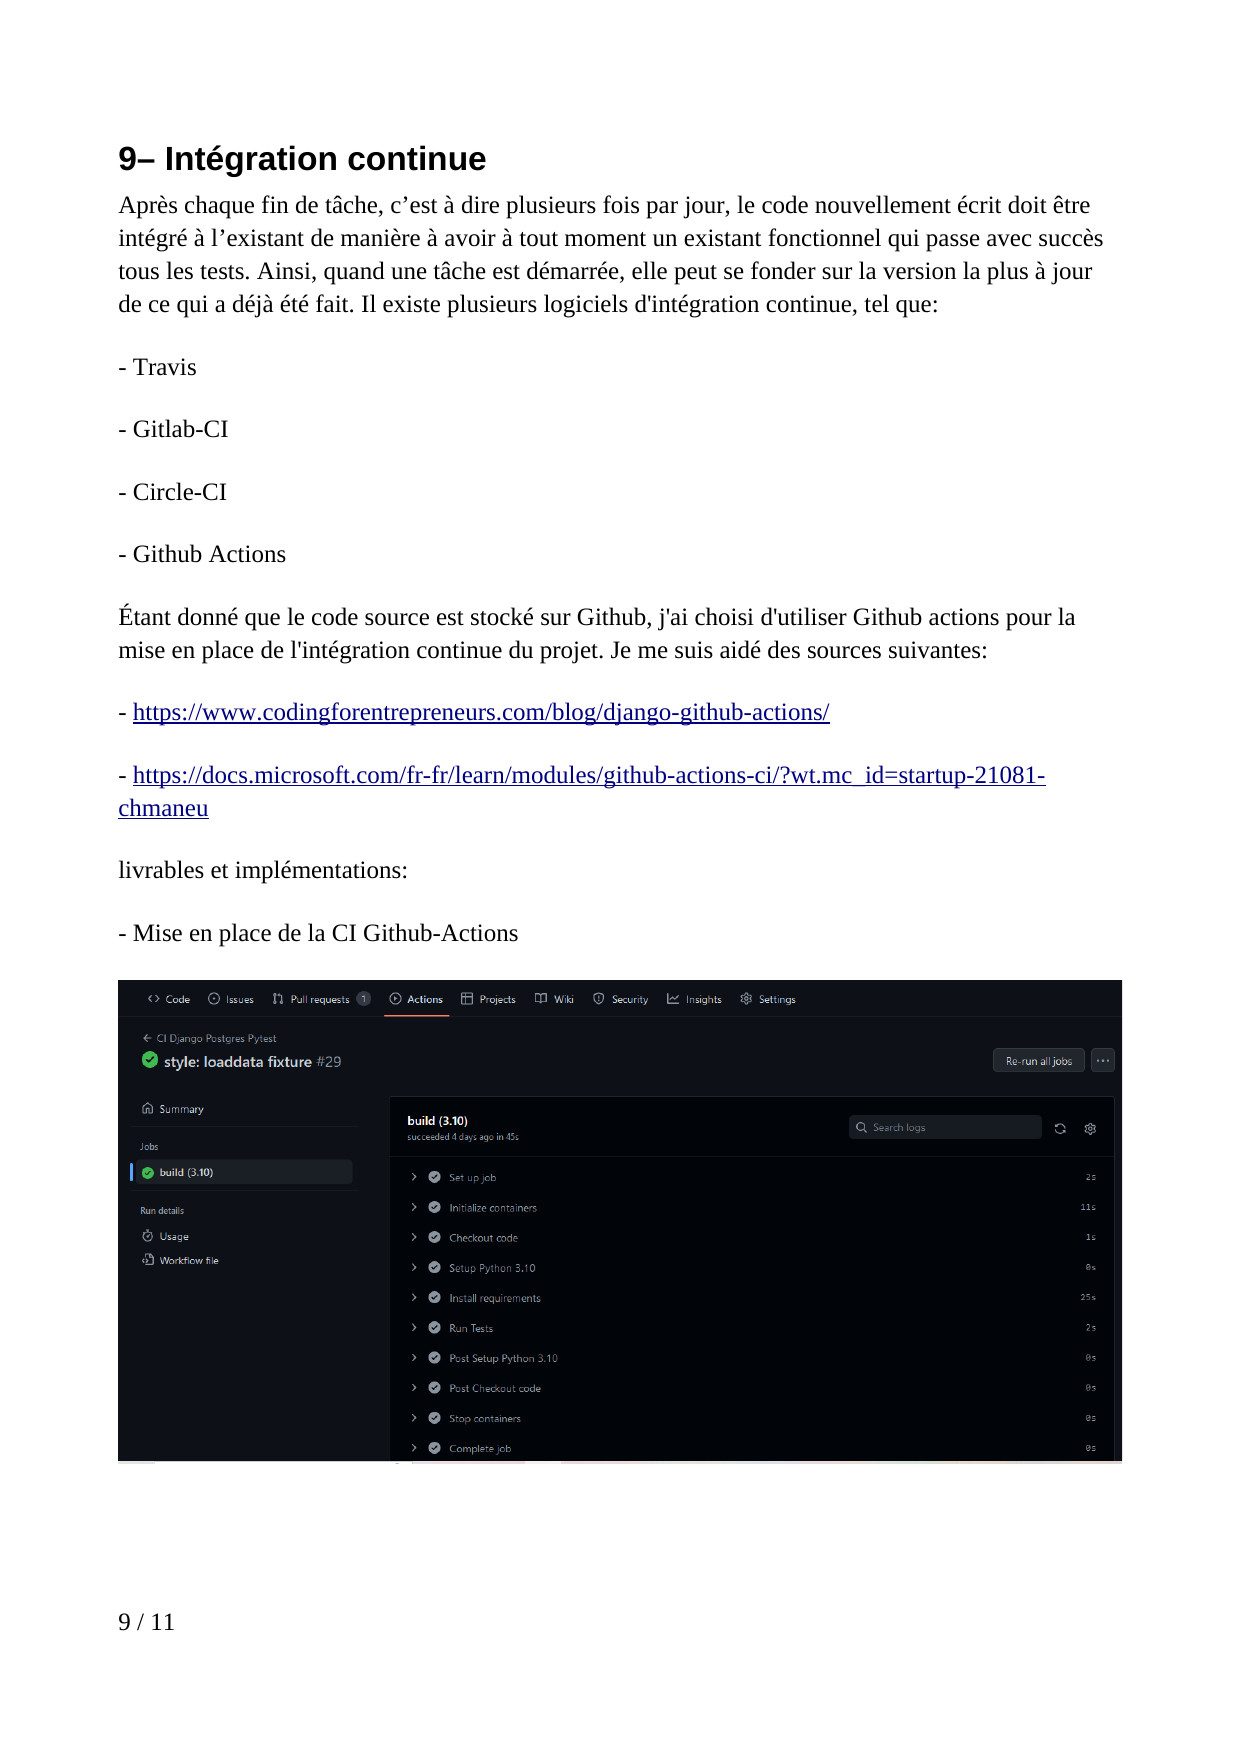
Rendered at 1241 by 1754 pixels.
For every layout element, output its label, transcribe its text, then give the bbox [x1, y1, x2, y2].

text livrables et implémentations: [118, 855, 1122, 884]
text - Github Actions [118, 539, 1122, 568]
picture [118, 980, 1123, 1464]
text Étant donné que le code source est stocké sur Github, j'ai choisi d'utiliser Github actions pour la mise en place de l'intégration continue du projet. Je me suis aidé des sources suivantes: [118, 602, 1122, 663]
text Après chaque fin de tâche, c’est à dire plusieurs fois par jour, le code nouvellement écrit doit être intégré à l’existant de manière à avoir à tout moment un existant fonctionnel qui passe avec succès tous les tests. Ainsi, quand une tâche est démarrée, elle peut se fonder sur la version la plus à jour de ce qui a déjà été fait. Il existe plusieurs logiciels d'intégration continue, tel que: [118, 190, 1122, 318]
text - Gitlab-CI [118, 414, 1122, 443]
text - Circle-CI [118, 477, 1122, 505]
subtitle 9– Intégration continue [118, 139, 1122, 178]
text - https://www.codingforentrepreneurs.com/blog/django-github-actions/ [118, 697, 1122, 726]
text - Travis [118, 352, 1122, 380]
text - https://docs.microsoft.com/fr-fr/learn/modules/github-actions-ci/?wt.mc_id=startup-21081-chmaneu [118, 760, 1122, 821]
text - Mise en place de la CI Github-Actions [118, 918, 1122, 946]
